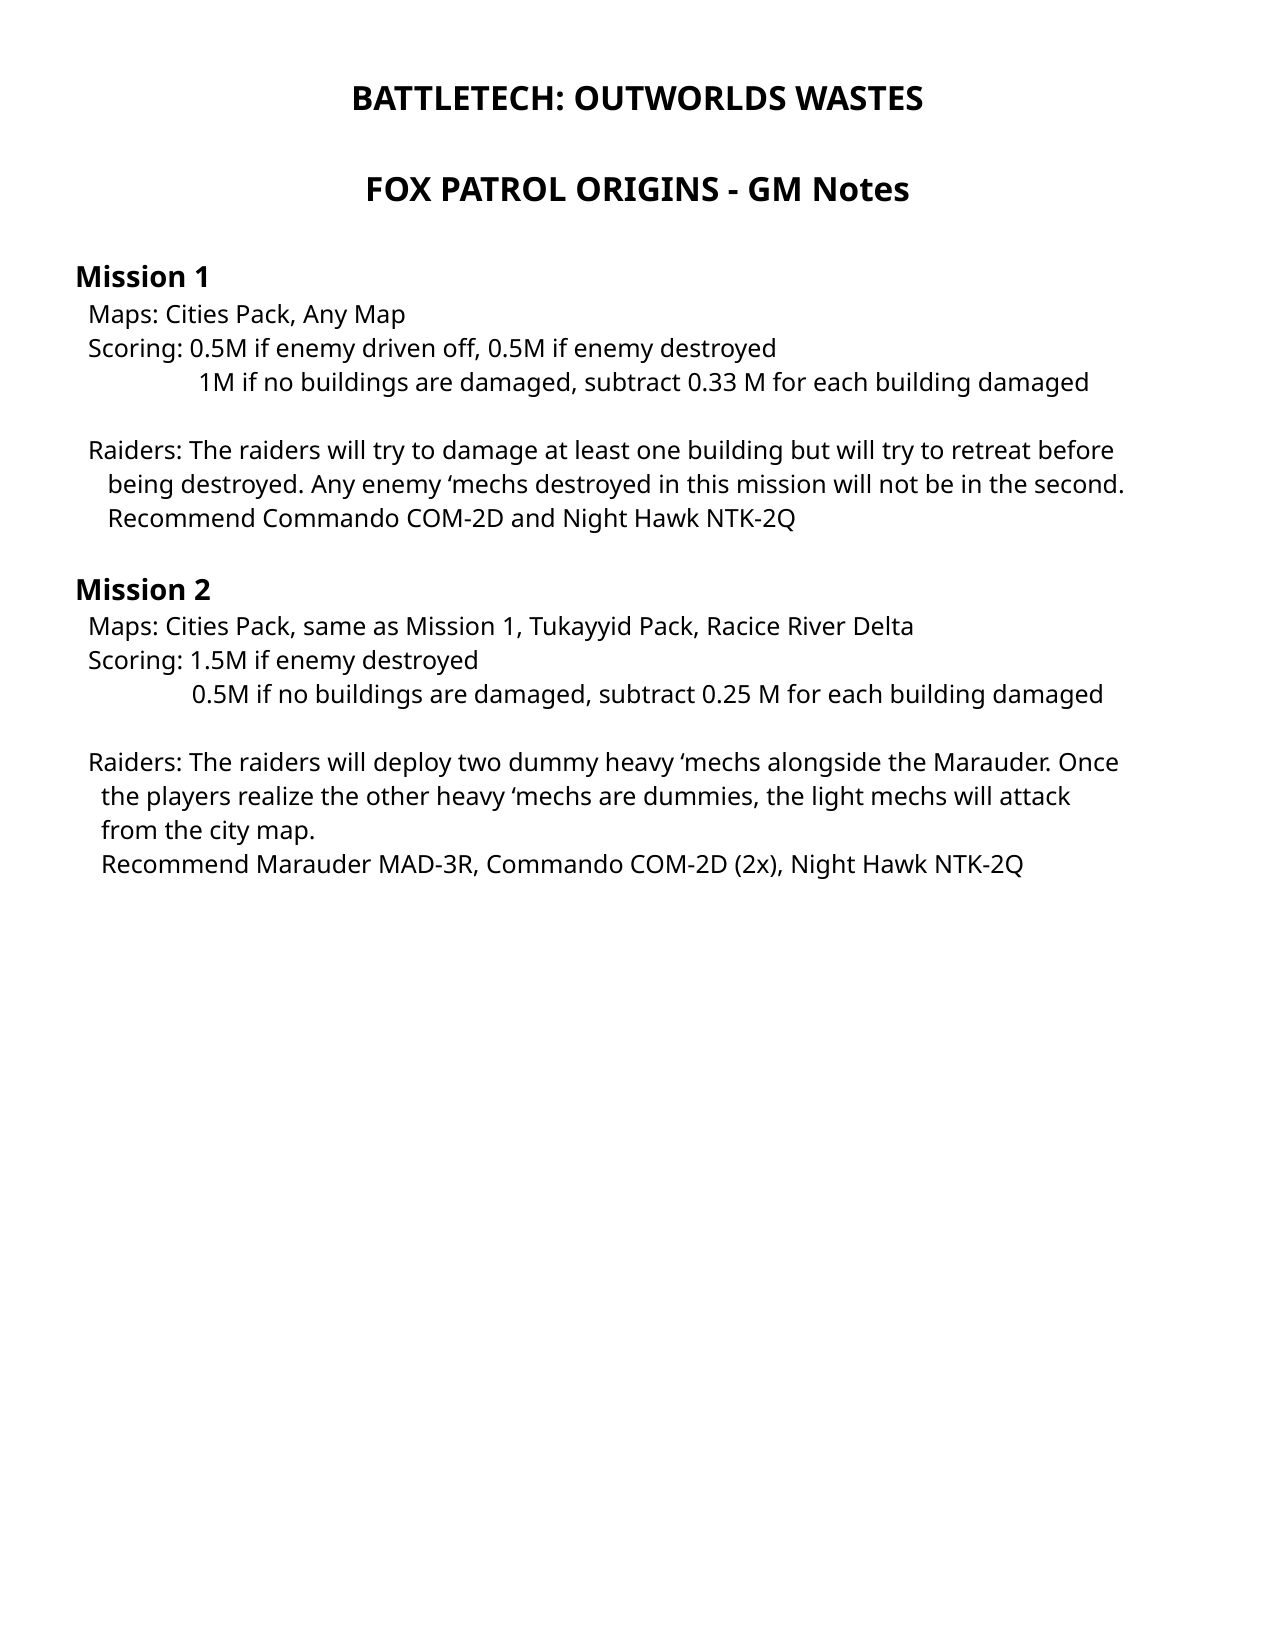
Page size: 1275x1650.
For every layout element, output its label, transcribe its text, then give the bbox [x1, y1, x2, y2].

text Raiders: The raiders will deploy two dummy heavy ‘mechs alongside the Marauder. Once [75, 745, 1200, 779]
text Maps: Cities Pack, same as Mission 1, Tukayyid Pack, Racice River Delta [75, 608, 1200, 643]
text being destroyed. Any enemy ‘mechs destroyed in this mission will not be in the second. [75, 467, 1200, 501]
text the players realize the other heavy ‘mechs are dummies, the light mechs will attack [75, 779, 1200, 813]
subtitle Mission 2 [75, 569, 1200, 608]
text Scoring: 0.5M if enemy driven off, 0.5M if enemy destroyed [75, 330, 1200, 364]
text BATTLETECH: OUTWORLDS WASTES [75, 75, 1200, 120]
text Recommend Commando COM-2D and Night Hawk NTK-2Q [75, 501, 1200, 535]
subtitle Mission 1 [75, 257, 1200, 296]
subtitle FOX PATROL ORIGINS - GM Notes [75, 120, 1200, 211]
text Maps: Cities Pack, Any Map [75, 296, 1200, 330]
text Raiders: The raiders will try to damage at least one building but will try to retreat before [75, 433, 1200, 467]
text Scoring: 1.5M if enemy destroyed [75, 643, 1200, 677]
text 1M if no buildings are damaged, subtract 0.33 M for each building damaged [75, 364, 1200, 398]
text from the city map. [75, 813, 1200, 847]
text 0.5M if no buildings are damaged, subtract 0.25 M for each building damaged [75, 677, 1200, 711]
text Recommend Marauder MAD-3R, Commando COM-2D (2x), Night Hawk NTK-2Q [75, 847, 1200, 881]
